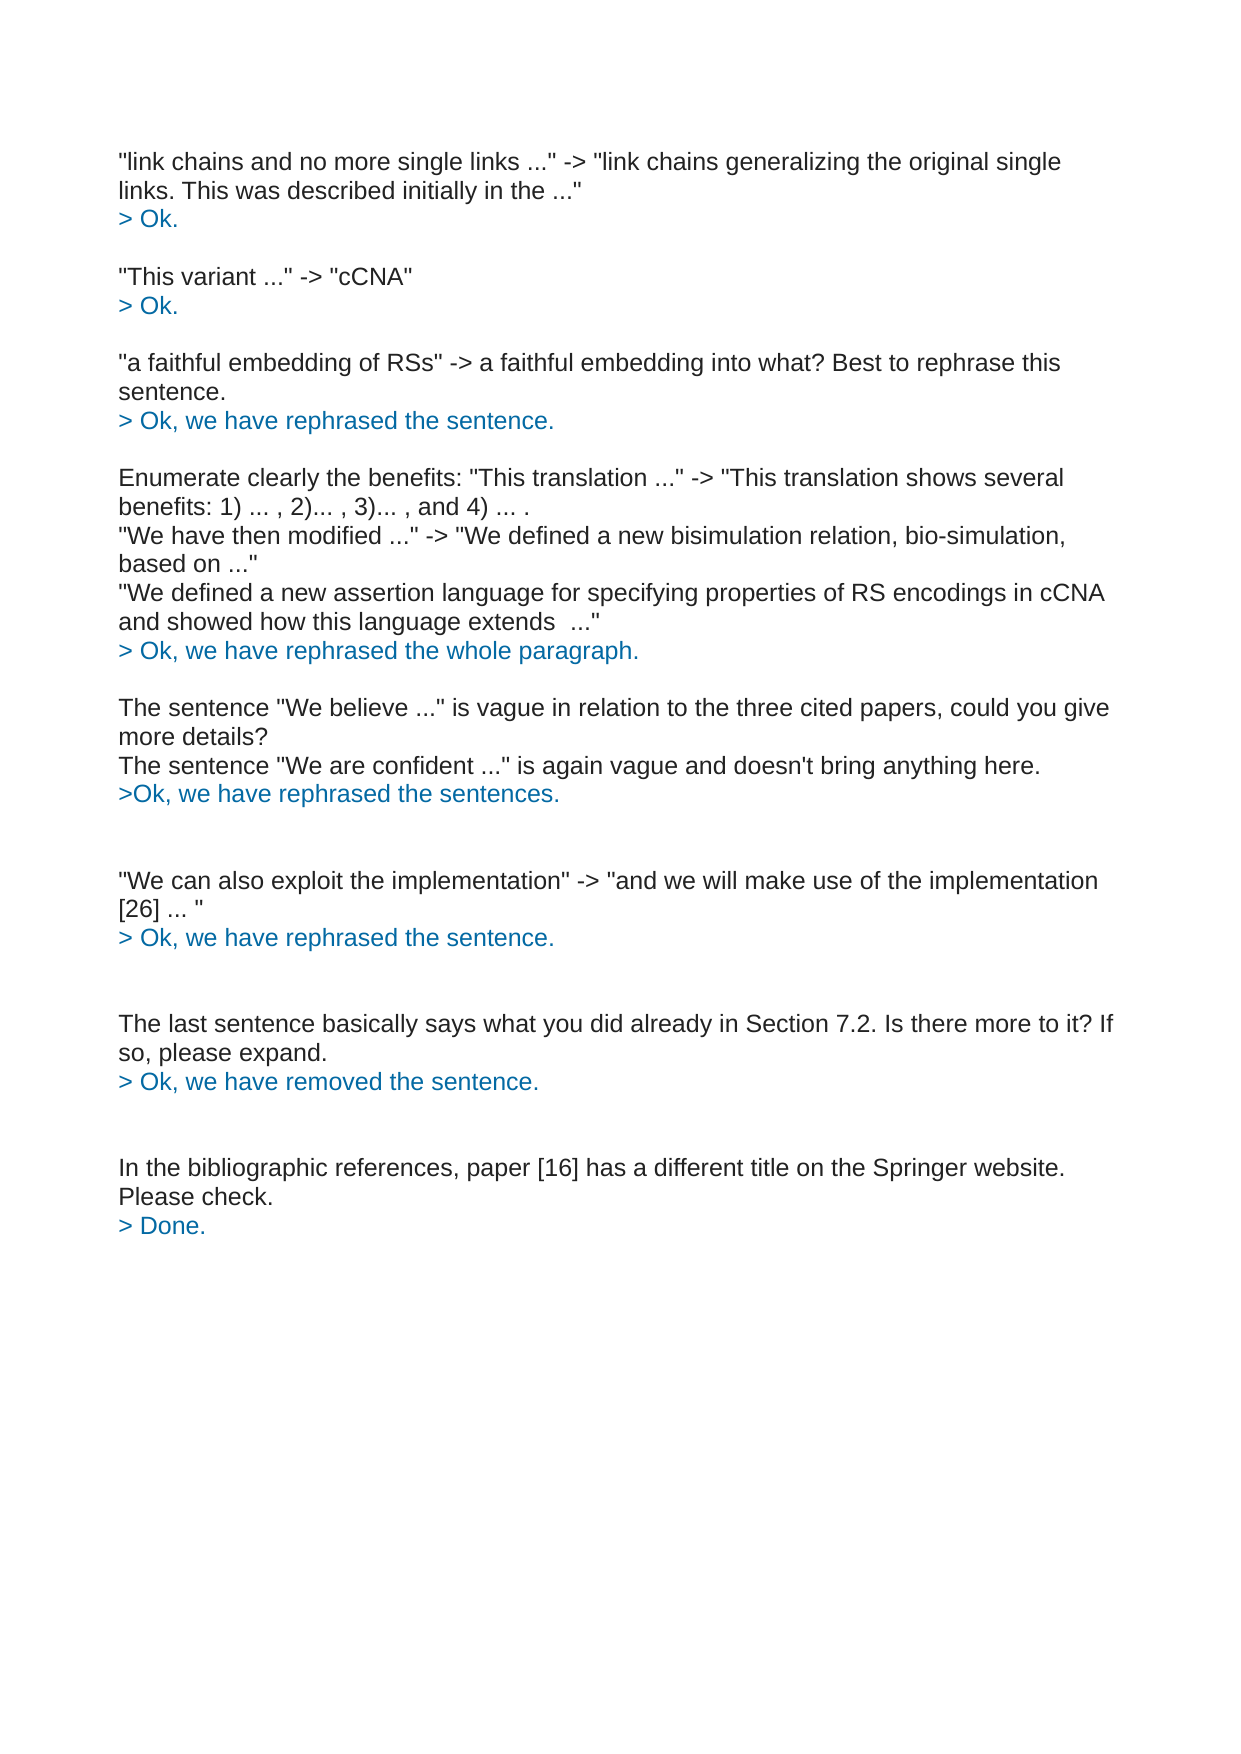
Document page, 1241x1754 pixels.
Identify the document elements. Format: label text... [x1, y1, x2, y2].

text "We can also exploit the implementation" -> "and we will make use of the implementation [26] ... " > Ok, we have rephrased the sentence. [118, 837, 1122, 952]
text "link chains and no more single links ..." -> "link chains generalizing the original single links. This was described initially in the ..." [118, 118, 1122, 204]
text The sentence "We believe ..." is vague in relation to the three cited papers, could you give more details? The sentence "We are confident ..." is again vague and doesn't bring anything here. [118, 664, 1122, 779]
text > Ok. [118, 204, 1122, 233]
text "We have then modified ..." -> "We defined a new bisimulation relation, bio-simulation, based on ..." "We defined a new assertion language for specifying properties of RS encodings in cCNA and showed how this language extends ..." [118, 521, 1122, 636]
text In the bibliographic references, paper [16] has a different title on the Springer website. Please check. [118, 1124, 1122, 1211]
text Enumerate clearly the benefits: "This translation ..." -> "This translation shows several benefits: 1) ... , 2)... , 3)... , and 4) ... . [118, 434, 1122, 521]
text > Ok, we have rephrased the whole paragraph. [118, 636, 1122, 664]
text "This variant ..." -> "cCNA" > Ok. [118, 233, 1122, 319]
text >Ok, we have rephrased the sentences. [118, 779, 1122, 808]
text The last sentence basically says what you did already in Section 7.2. Is there more to it? If so, please expand. > Ok, we have removed the sentence. [118, 981, 1122, 1096]
text > Ok, we have rephrased the sentence. [118, 406, 1122, 434]
text "a faithful embedding of RSs" -> a faithful embedding into what? Best to rephrase this sentence. [118, 348, 1122, 406]
text > Done. [118, 1211, 1122, 1239]
